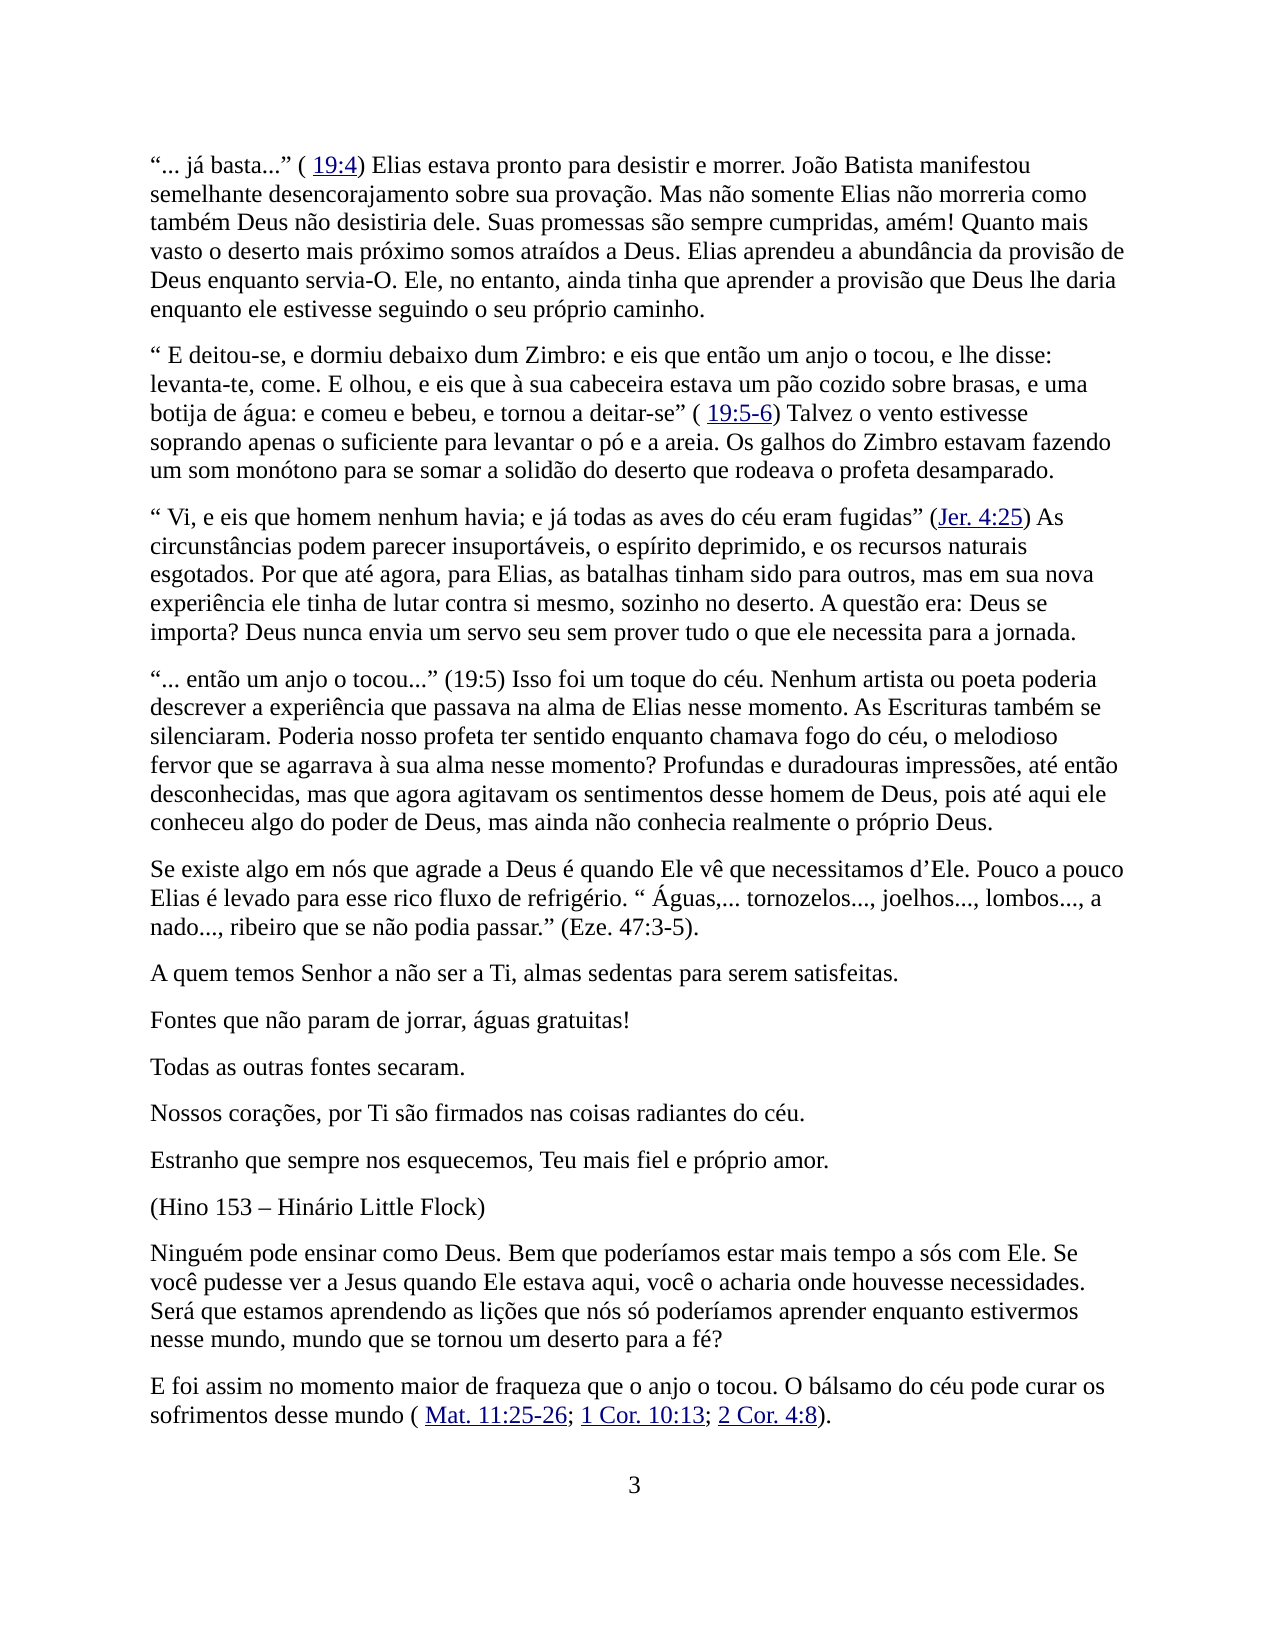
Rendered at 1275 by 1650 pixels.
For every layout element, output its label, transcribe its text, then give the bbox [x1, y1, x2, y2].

text E foi assim no momento maior de fraqueza que o anjo o tocou. O bálsamo do céu pode curar os sofrimentos desse mundo ( Mat. 11:25-26; 1 Cor. 10:13; 2 Cor. 4:8). [150, 1371, 1125, 1429]
text Nossos corações, por Ti são firmados nas coisas radiantes do céu. [150, 1098, 1125, 1127]
text Ninguém pode ensinar como Deus. Bem que poderíamos estar mais tempo a sós com Ele. Se você pudesse ver a Jesus quando Ele estava aqui, você o acharia onde houvesse necessidades. Será que estamos aprendendo as lições que nós só poderíamos aprender enquanto estivermos nesse mundo, mundo que se tornou um deserto para a fé? [150, 1238, 1125, 1353]
text Todas as outras fontes secaram. [150, 1052, 1125, 1080]
text Se existe algo em nós que agrade a Deus é quando Ele vê que necessitamos d’Ele. Pouco a pouco Elias é levado para esse rico fluxo de refrigério. “ Águas,... tornozelos..., joelhos..., lombos..., a nado..., ribeiro que se não podia passar.” (Eze. 47:3-5). [150, 854, 1125, 940]
text “... já basta...” ( 19:4) Elias estava pronto para desistir e morrer. João Batista manifestou semelhante desencorajamento sobre sua provação. Mas não somente Elias não morreria como também Deus não desistiria dele. Suas promessas são sempre cumpridas, amém! Quanto mais vasto o deserto mais próximo somos atraídos a Deus. Elias aprendeu a abundância da provisão de Deus enquanto servia-O. Ele, no entanto, ainda tinha que aprender a provisão que Deus lhe daria enquanto ele estivesse seguindo o seu próprio caminho. [150, 150, 1125, 322]
text “ Vi, e eis que homem nenhum havia; e já todas as aves do céu eram fugidas” (Jer. 4:25) As circunstâncias podem parecer insuportáveis, o espírito deprimido, e os recursos naturais esgotados. Por que até agora, para Elias, as batalhas tinham sido para outros, mas em sua nova experiência ele tinha de lutar contra si mesmo, sozinho no deserto. A questão era: Deus se importa? Deus nunca envia um servo seu sem prover tudo o que ele necessita para a jornada. [150, 502, 1125, 646]
text Fontes que não param de jorrar, águas gratuitas! [150, 1005, 1125, 1034]
text A quem temos Senhor a não ser a Ti, almas sedentas para serem satisfeitas. [150, 958, 1125, 987]
text “ E deitou-se, e dormiu debaixo dum Zimbro: e eis que então um anjo o tocou, e lhe disse: levanta-te, come. E olhou, e eis que à sua cabeceira estava um pão cozido sobre brasas, e uma botija de água: e comeu e bebeu, e tornou a deitar-se” ( 19:5-6) Talvez o vento estivesse soprando apenas o suficiente para levantar o pó e a areia. Os galhos do Zimbro estavam fazendo um som monótono para se somar a solidão do deserto que rodeava o profeta desamparado. [150, 340, 1125, 484]
text (Hino 153 – Hinário Little Flock) [150, 1192, 1125, 1220]
text “... então um anjo o tocou...” (19:5) Isso foi um toque do céu. Nenhum artista ou poeta poderia descrever a experiência que passava na alma de Elias nesse momento. As Escrituras também se silenciaram. Poderia nosso profeta ter sentido enquanto chamava fogo do céu, o melodioso fervor que se agarrava à sua alma nesse momento? Profundas e duradouras impressões, até então desconhecidas, mas que agora agitavam os sentimentos desse homem de Deus, pois até aqui ele conheceu algo do poder de Deus, mas ainda não conhecia realmente o próprio Deus. [150, 664, 1125, 836]
text Estranho que sempre nos esquecemos, Teu mais fiel e próprio amor. [150, 1145, 1125, 1174]
